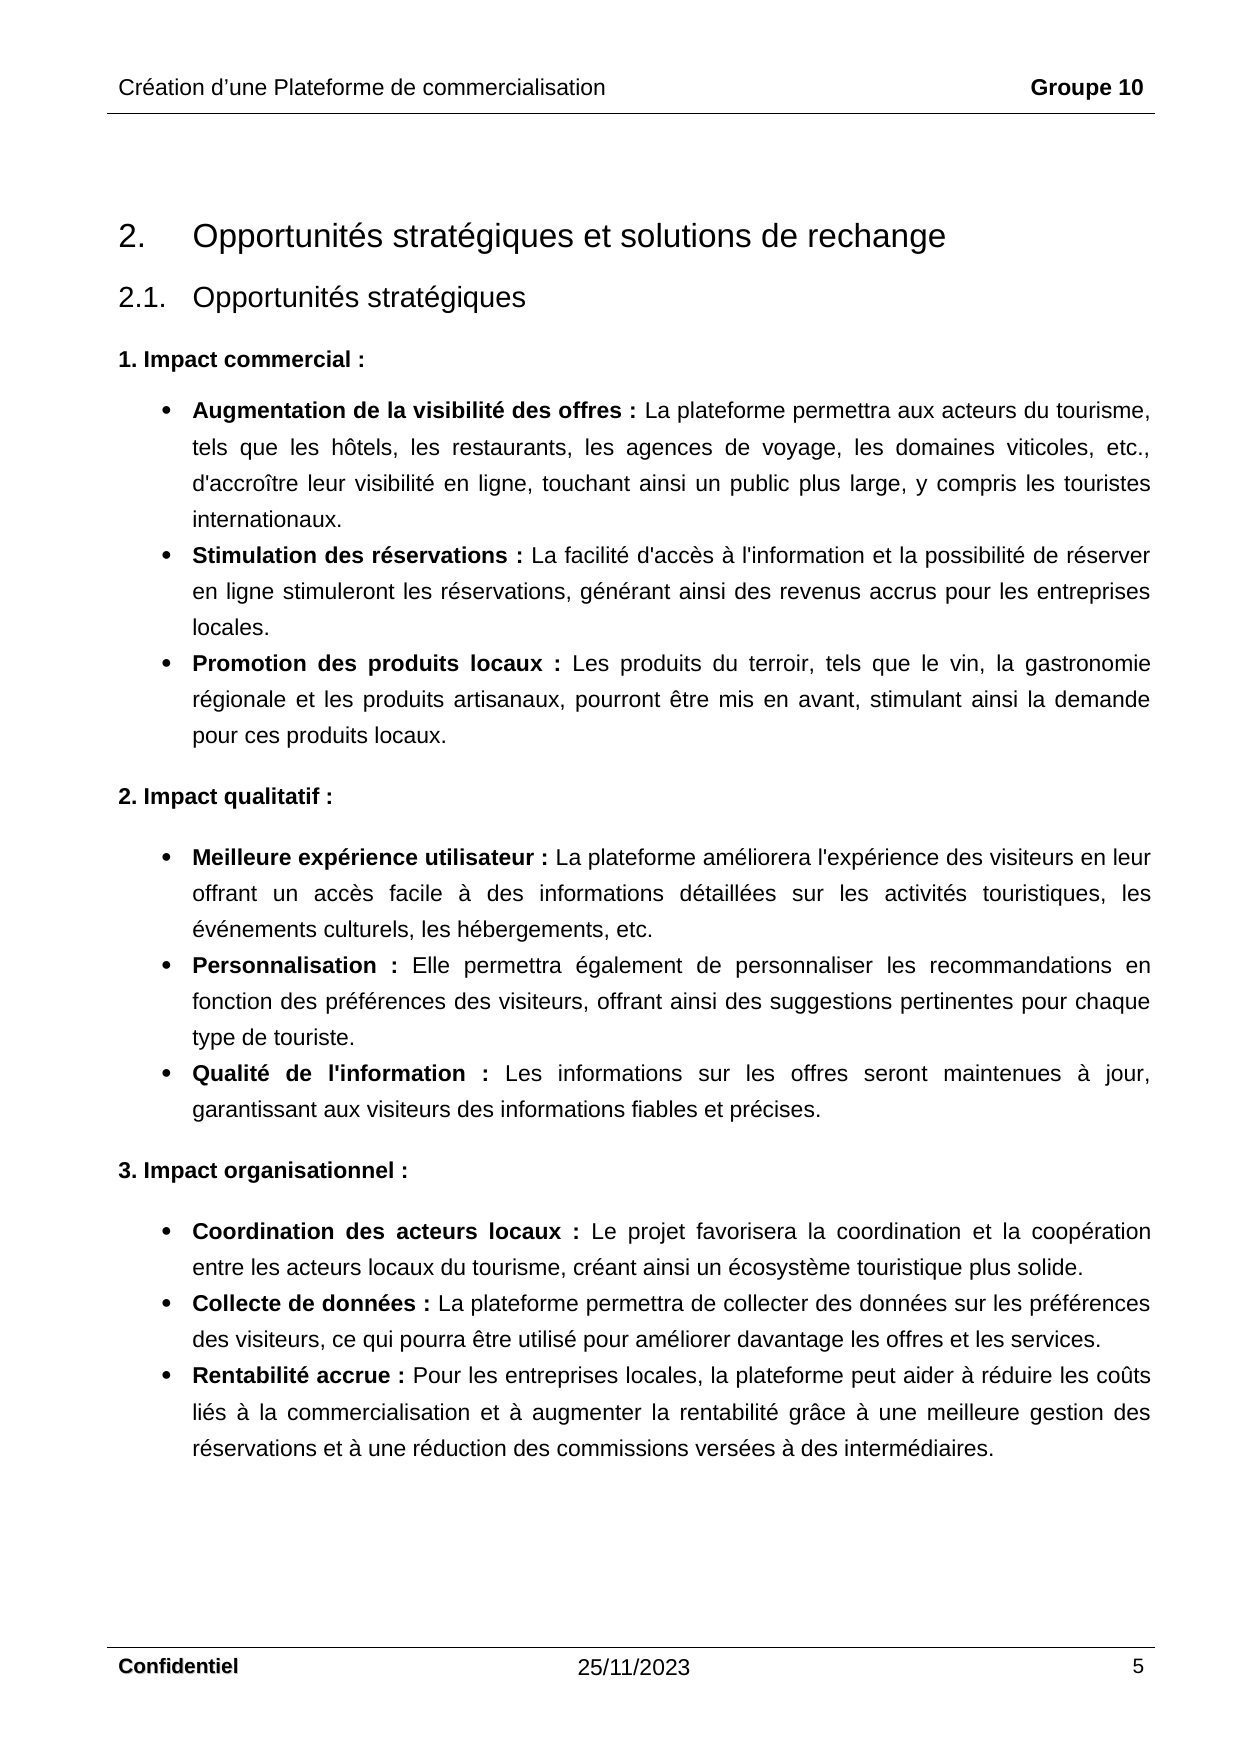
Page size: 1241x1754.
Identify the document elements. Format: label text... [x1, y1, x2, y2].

text 3. Impact organisationnel : [118, 1157, 1152, 1183]
text 1. Impact commercial : [118, 346, 1152, 372]
list Augmentation de la visibilité des offres : La plateforme permettra aux acteurs du tourisme, tels que les hôtels, les restaurants, les agences de voyage, les domaines viticoles, etc., d'accroître leur visibilité en ligne, touchant ainsi un public plus large, y compris les touristes internationaux. [162, 397, 1152, 532]
list Meilleure expérience utilisateur : La plateforme améliorera l'expérience des visiteurs en leur offrant un accès facile à des informations détaillées sur les activités touristiques, les événements culturels, les hébergements, etc. [162, 844, 1152, 942]
list Personnalisation : Elle permettra également de personnaliser les recommandations en fonction des préférences des visiteurs, offrant ainsi des suggestions pertinentes pour chaque type de touriste. [162, 952, 1152, 1050]
list Coordination des acteurs locaux : Le projet favorisera la coordination et la coopération entre les acteurs locaux du tourisme, créant ainsi un écosystème touristique plus solide. [162, 1218, 1152, 1281]
subtitle Opportunités stratégiques [118, 280, 1152, 313]
list Collecte de données : La plateforme permettra de collecter des données sur les préférences des visiteurs, ce qui pourra être utilisé pour améliorer davantage les offres et les services. [162, 1290, 1152, 1353]
list Stimulation des réservations : La facilité d'accès à l'information et la possibilité de réserver en ligne stimuleront les réservations, générant ainsi des revenus accrus pour les entreprises locales. [162, 542, 1152, 640]
text 2. Impact qualitatif : [118, 783, 1152, 809]
list Qualité de l'information : Les informations sur les offres seront maintenues à jour, garantissant aux visiteurs des informations fiables et précises. [162, 1060, 1152, 1122]
subtitle Opportunités stratégiques et solutions de rechange [118, 216, 1152, 255]
list Rentabilité accrue : Pour les entreprises locales, la plateforme peut aider à réduire les coûts liés à la commercialisation et à augmenter la rentabilité grâce à une meilleure gestion des réservations et à une réduction des commissions versées à des intermédiaires. [162, 1362, 1152, 1461]
list Promotion des produits locaux : Les produits du terroir, tels que le vin, la gastronomie régionale et les produits artisanaux, pourront être mis en avant, stimulant ainsi la demande pour ces produits locaux. [162, 650, 1152, 748]
